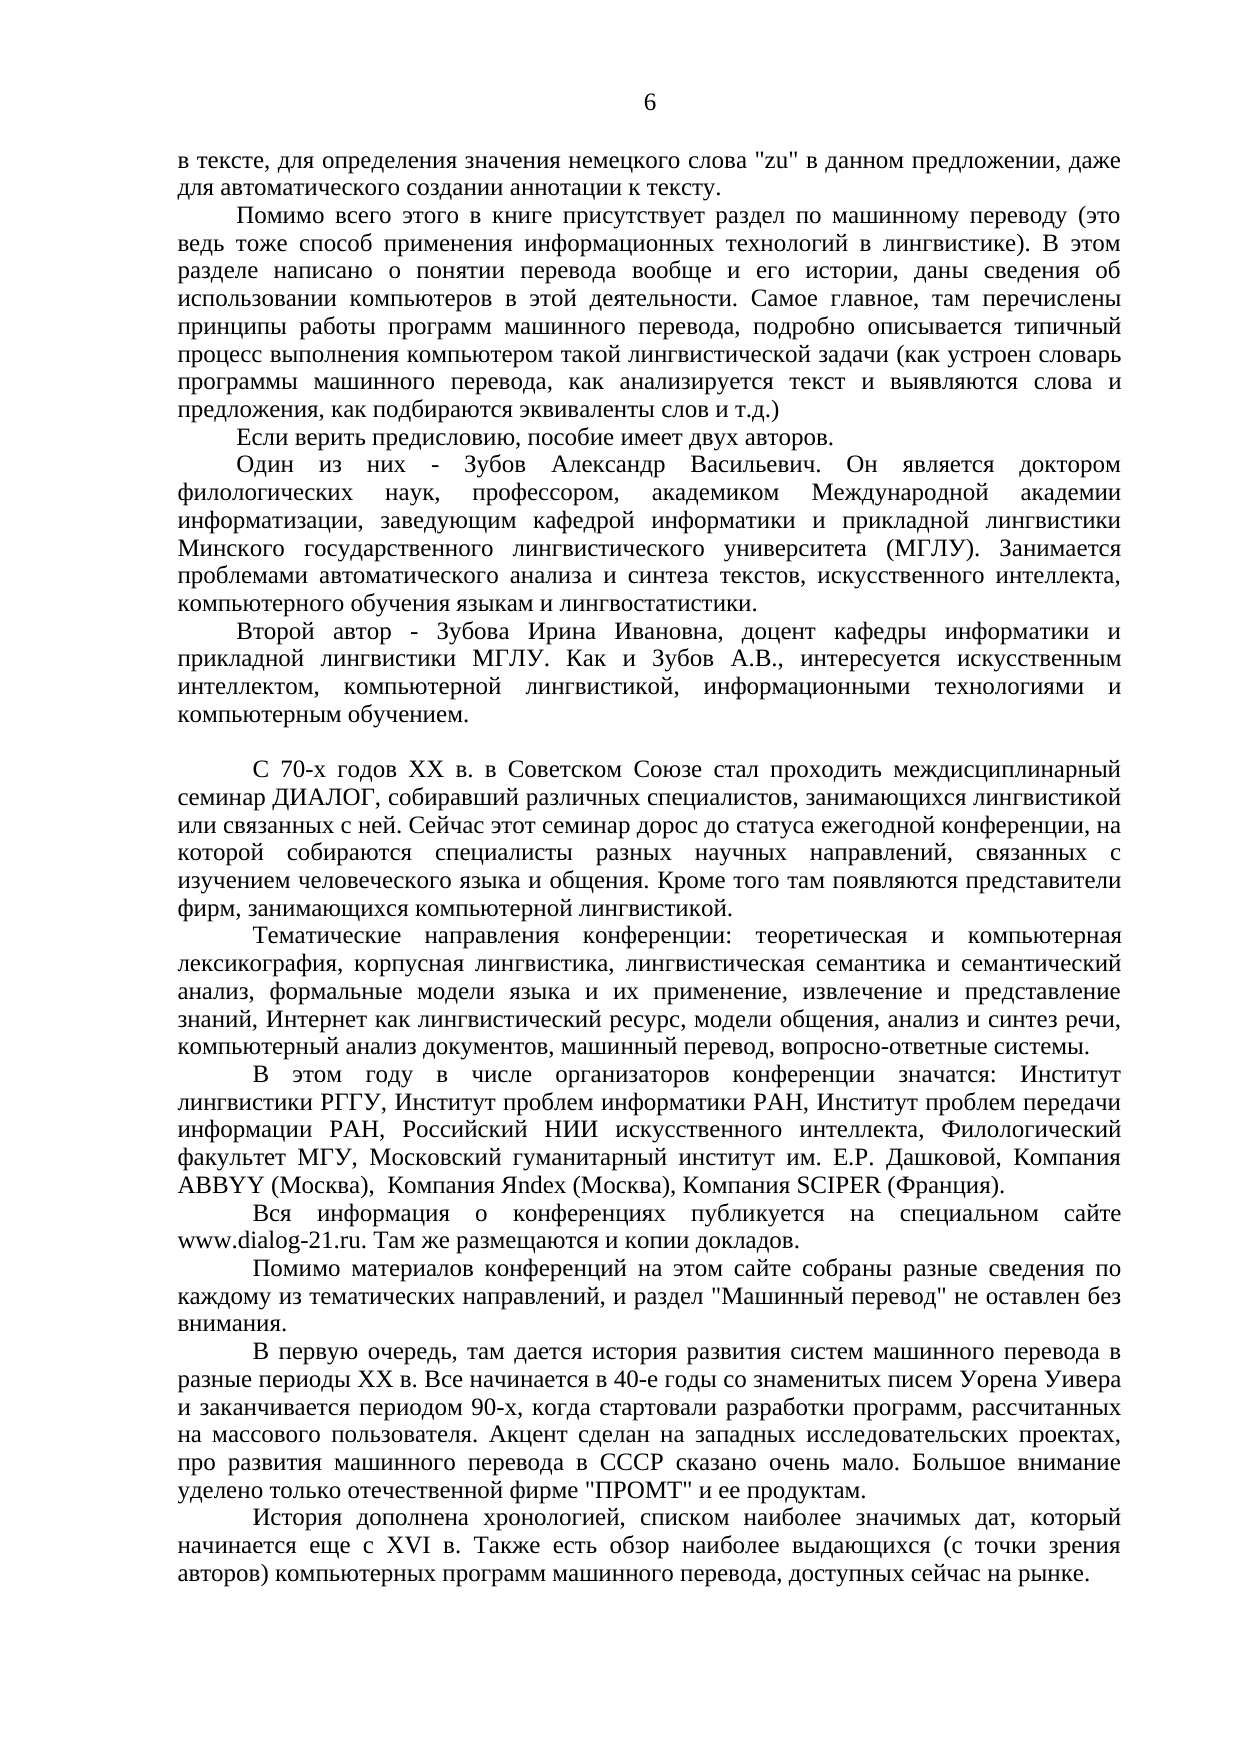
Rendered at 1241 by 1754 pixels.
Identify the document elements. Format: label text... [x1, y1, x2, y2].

text Вся информация о конференциях публикуется на специальном сайте www.dialog-21.ru. Там же размещаются и копии докладов. [177, 1199, 1122, 1254]
text Тематические направления конференции: теоретическая и компьютерная лексикография, корпусная лингвистика, лингвистическая семантика и семантический анализ, формальные модели языка и их применение, извлечение и представление знаний, Интернет как лингвистический ресурс, модели общения, анализ и синтез речи, компьютерный анализ документов, машинный перевод, вопросно-ответные системы. [177, 922, 1122, 1060]
text Второй автор - Зубова Ирина Ивановна, доцент кафедры информатики и прикладной лингвистики МГЛУ. Как и Зубов А.В., интересуется искусственным интеллектом, компьютерной лингвистикой, информационными технологиями и компьютерным обучением. [177, 617, 1122, 728]
text История дополнена хронологией, списком наиболее значимых дат, который начинается еще с XVI в. Также есть обзор наиболее выдающихся (с точки зрения авторов) компьютерных программ машинного перевода, доступных сейчас на рынке. [177, 1503, 1122, 1587]
text Помимо всего этого в книге присутствует раздел по машинному переводу (это ведь тоже способ применения информационных технологий в лингвистике). В этом разделе написано о понятии перевода вообще и его истории, даны сведения об использовании компьютеров в этой деятельности. Самое главное, там перечислены принципы работы программ машинного перевода, подробно описывается типичный процесс выполнения компьютером такой лингвистической задачи (как устроен словарь программы машинного перевода, как анализируется текст и выявляются слова и предложения, как подбираются эквиваленты слов и т.д.) [177, 201, 1122, 423]
text В первую очередь, там дается история развития систем машинного перевода в разные периоды XX в. Все начинается в 40-е годы со знаменитых писем Уорена Уивера и заканчивается периодом 90-х, когда стартовали разработки программ, рассчитанных на массового пользователя. Акцент сделан на западных исследовательских проектах, про развития машинного перевода в СССР сказано очень мало. Большое внимание уделено только отечественной фирме "ПРОМТ" и ее продуктам. [177, 1337, 1122, 1503]
text Помимо материалов конференций на этом сайте собраны разные сведения по каждому из тематических направлений, и раздел "Машинный перевод" не оставлен без внимания. [177, 1254, 1122, 1337]
text Если верить предисловию, пособие имеет двух авторов. [177, 423, 1122, 451]
text в тексте, для определения значения немецкого слова "zu" в данном предложении, даже для автоматического создании аннотации к тексту. [177, 146, 1122, 201]
text Один из них - Зубов Александр Васильевич. Он является доктором филологических наук, профессором, академиком Международной академии информатизации, заведующим кафедрой информатики и прикладной лингвистики Минского государственного лингвистического университета (МГЛУ). Занимается проблемами автоматического анализа и синтеза текстов, искусственного интеллекта, компьютерного обучения языкам и лингвостатистики. [177, 451, 1122, 617]
text С 70-х годов XX в. в Советском Союзе стал проходить междисциплинарный семинар ДИАЛОГ, собиравший различных специалистов, занимающихся лингвистикой или связанных с ней. Сейчас этот семинар дорос до статуса ежегодной конференции, на которой собираются специалисты разных научных направлений, связанных с изучением человеческого языка и общения. Кроме того там появляются представители фирм, занимающихся компьютерной лингвистикой. [177, 755, 1122, 922]
text В этом году в числе организаторов конференции значатся: Институт лингвистики РГГУ, Институт проблем информатики РАН, Институт проблем передачи информации РАН, Российский НИИ искусственного интеллекта, Филологический факультет МГУ, Московский гуманитарный институт им. Е.Р. Дашковой, Компания ABBYY (Москва), Компания Яndex (Москва), Компания SCIPER (Франция). [177, 1060, 1122, 1199]
